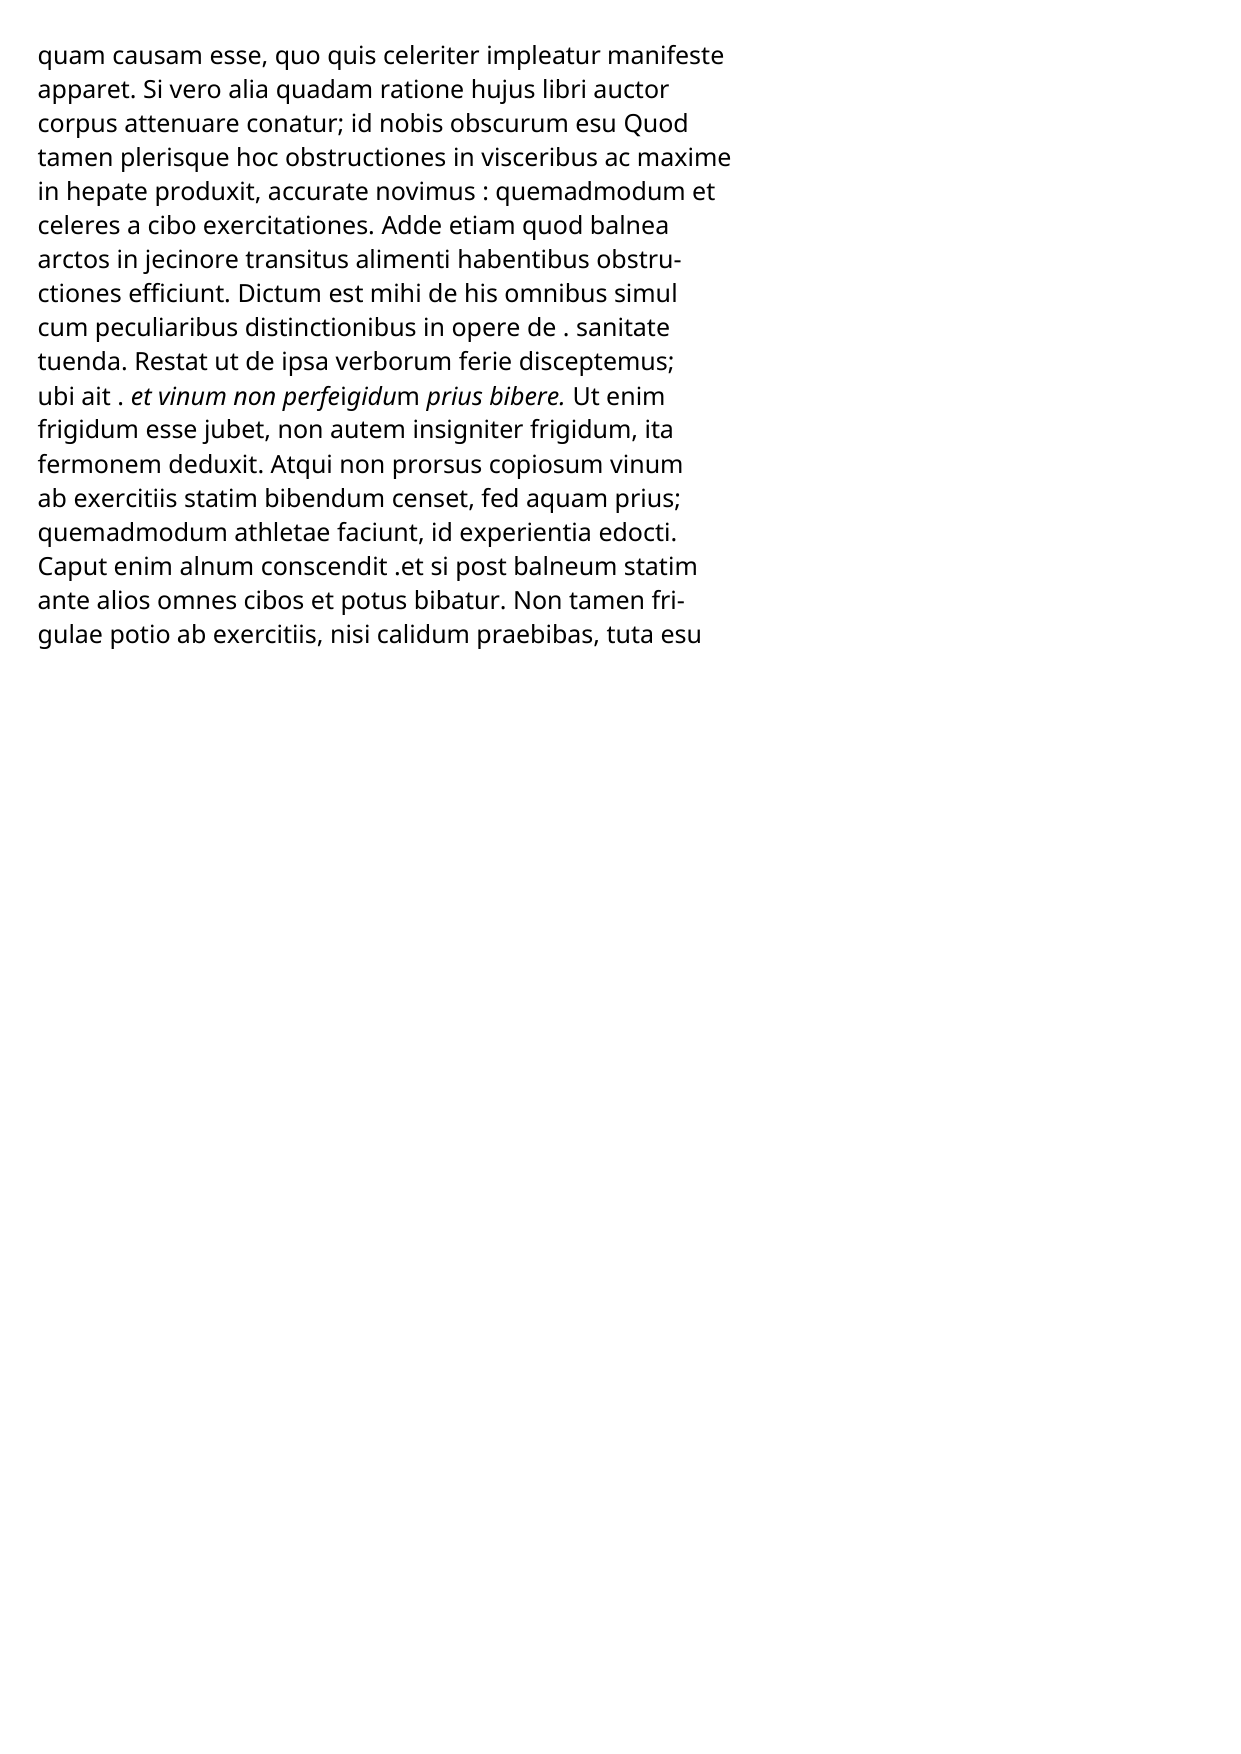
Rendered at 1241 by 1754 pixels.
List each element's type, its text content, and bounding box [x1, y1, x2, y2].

text quam causam esse, quo quis celeriter impleatur manifeste apparet. Si vero alia quadam ratione hujus libri auctor corpus attenuare conatur; id nobis obscurum esu Quod tamen plerisque hoc obstructiones in visceribus ac maxime in hepate produxit, accurate novimus : quemadmodum et celeres a cibo exercitationes. Adde etiam quod balnea arctos in jecinore transitus alimenti habentibus obstru- ctiones efficiunt. Dictum est mihi de his omnibus simul cum peculiaribus distinctionibus in opere de . sanitate tuenda. Restat ut de ipsa verborum ferie disceptemus; ubi ait . et vinum non perfeigidum prius bibere. Ut enim frigidum esse jubet, non autem insigniter frigidum, ita fermonem deduxit. Atqui non prorsus copiosum vinum ab exercitiis statim bibendum censet, fed aquam prius; quemadmodum athletae faciunt, id experientia edocti. Caput enim alnum conscendit .et si post balneum statim ante alios omnes cibos et potus bibatur. Non tamen fri- gulae potio ab exercitiis, nisi calidum praebibas, tuta esu [37, 37, 1203, 651]
